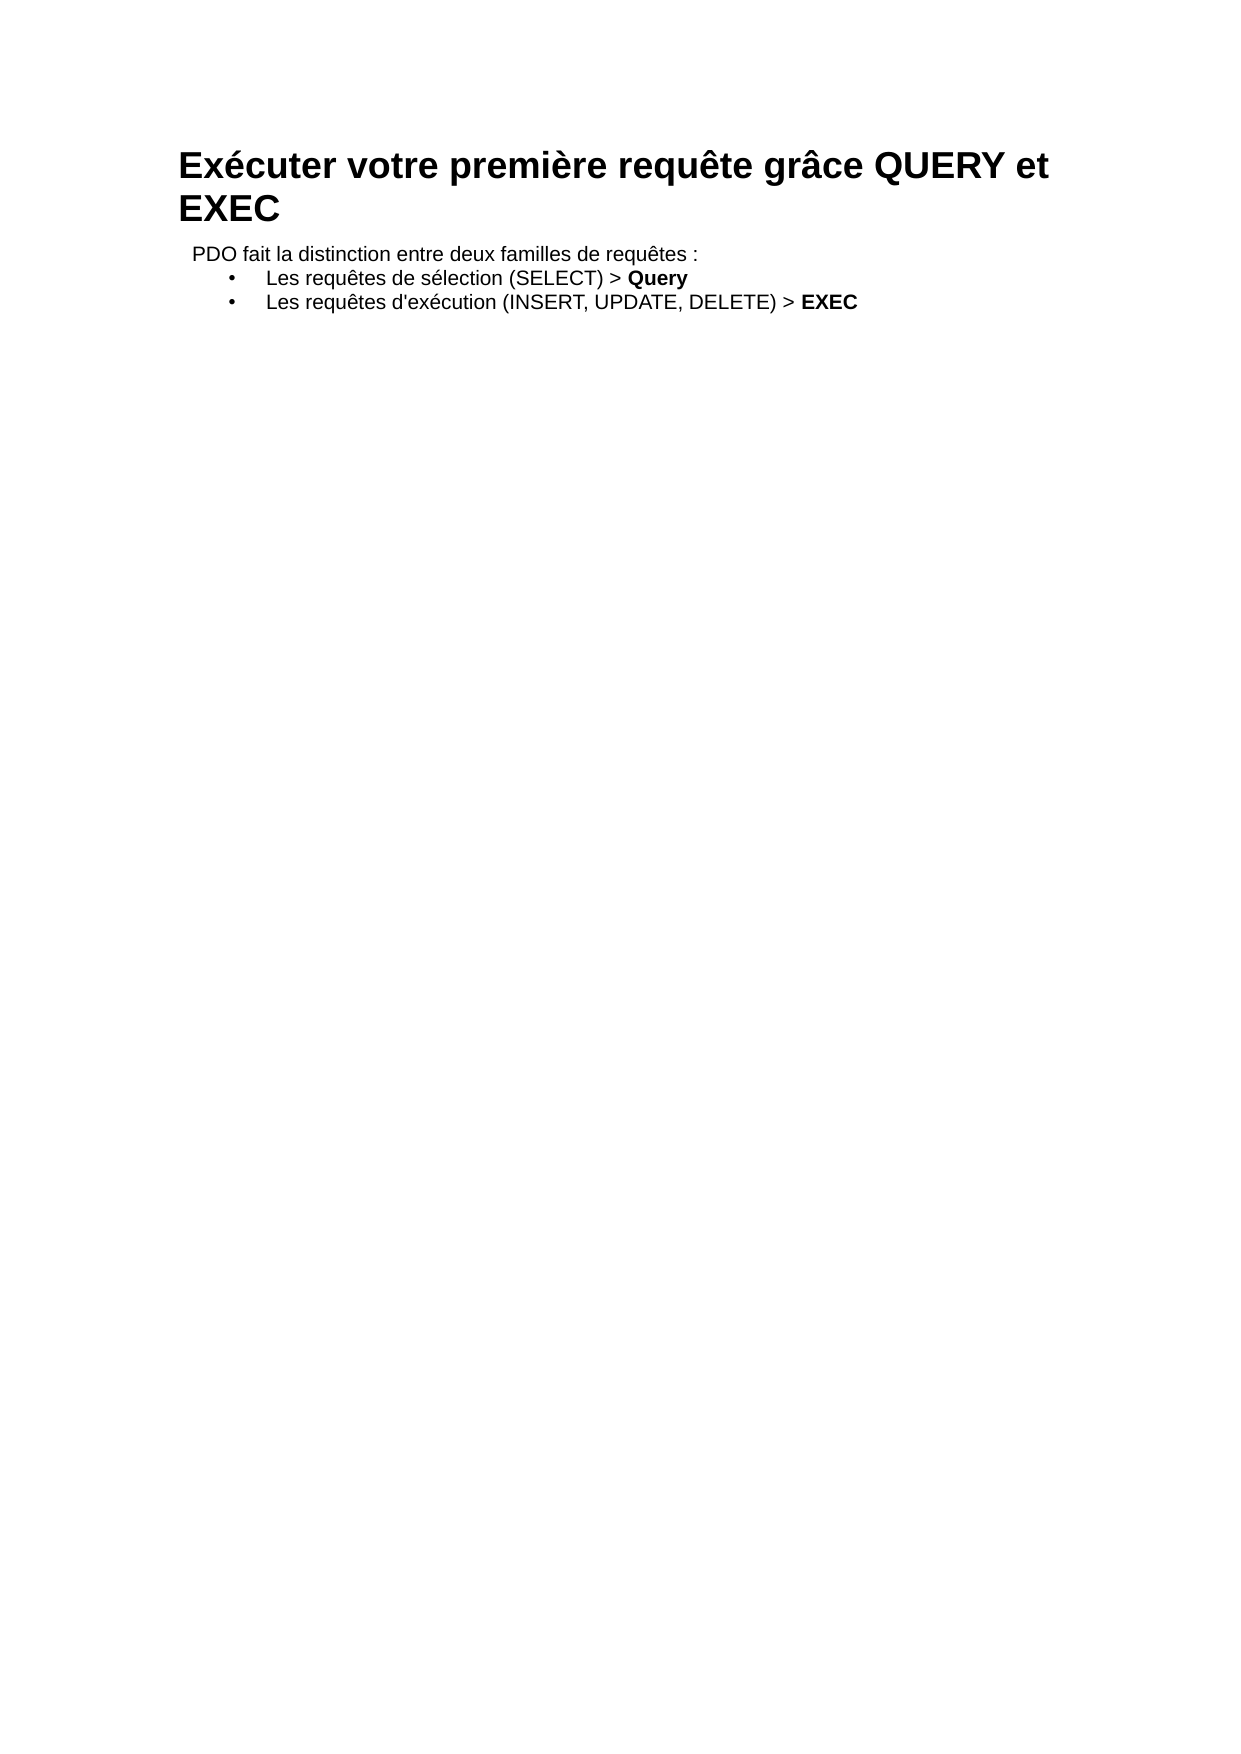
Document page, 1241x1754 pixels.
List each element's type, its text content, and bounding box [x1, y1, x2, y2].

list PDO fait la distinction entre deux familles de requêtes : [162, 242, 1122, 266]
list Les requêtes de sélection (SELECT) > Query [228, 266, 1122, 290]
subtitle Exécuter votre première requête grâce QUERY et EXEC [118, 143, 1122, 229]
list Les requêtes d'exécution (INSERT, UPDATE, DELETE) > EXEC [228, 290, 1122, 314]
